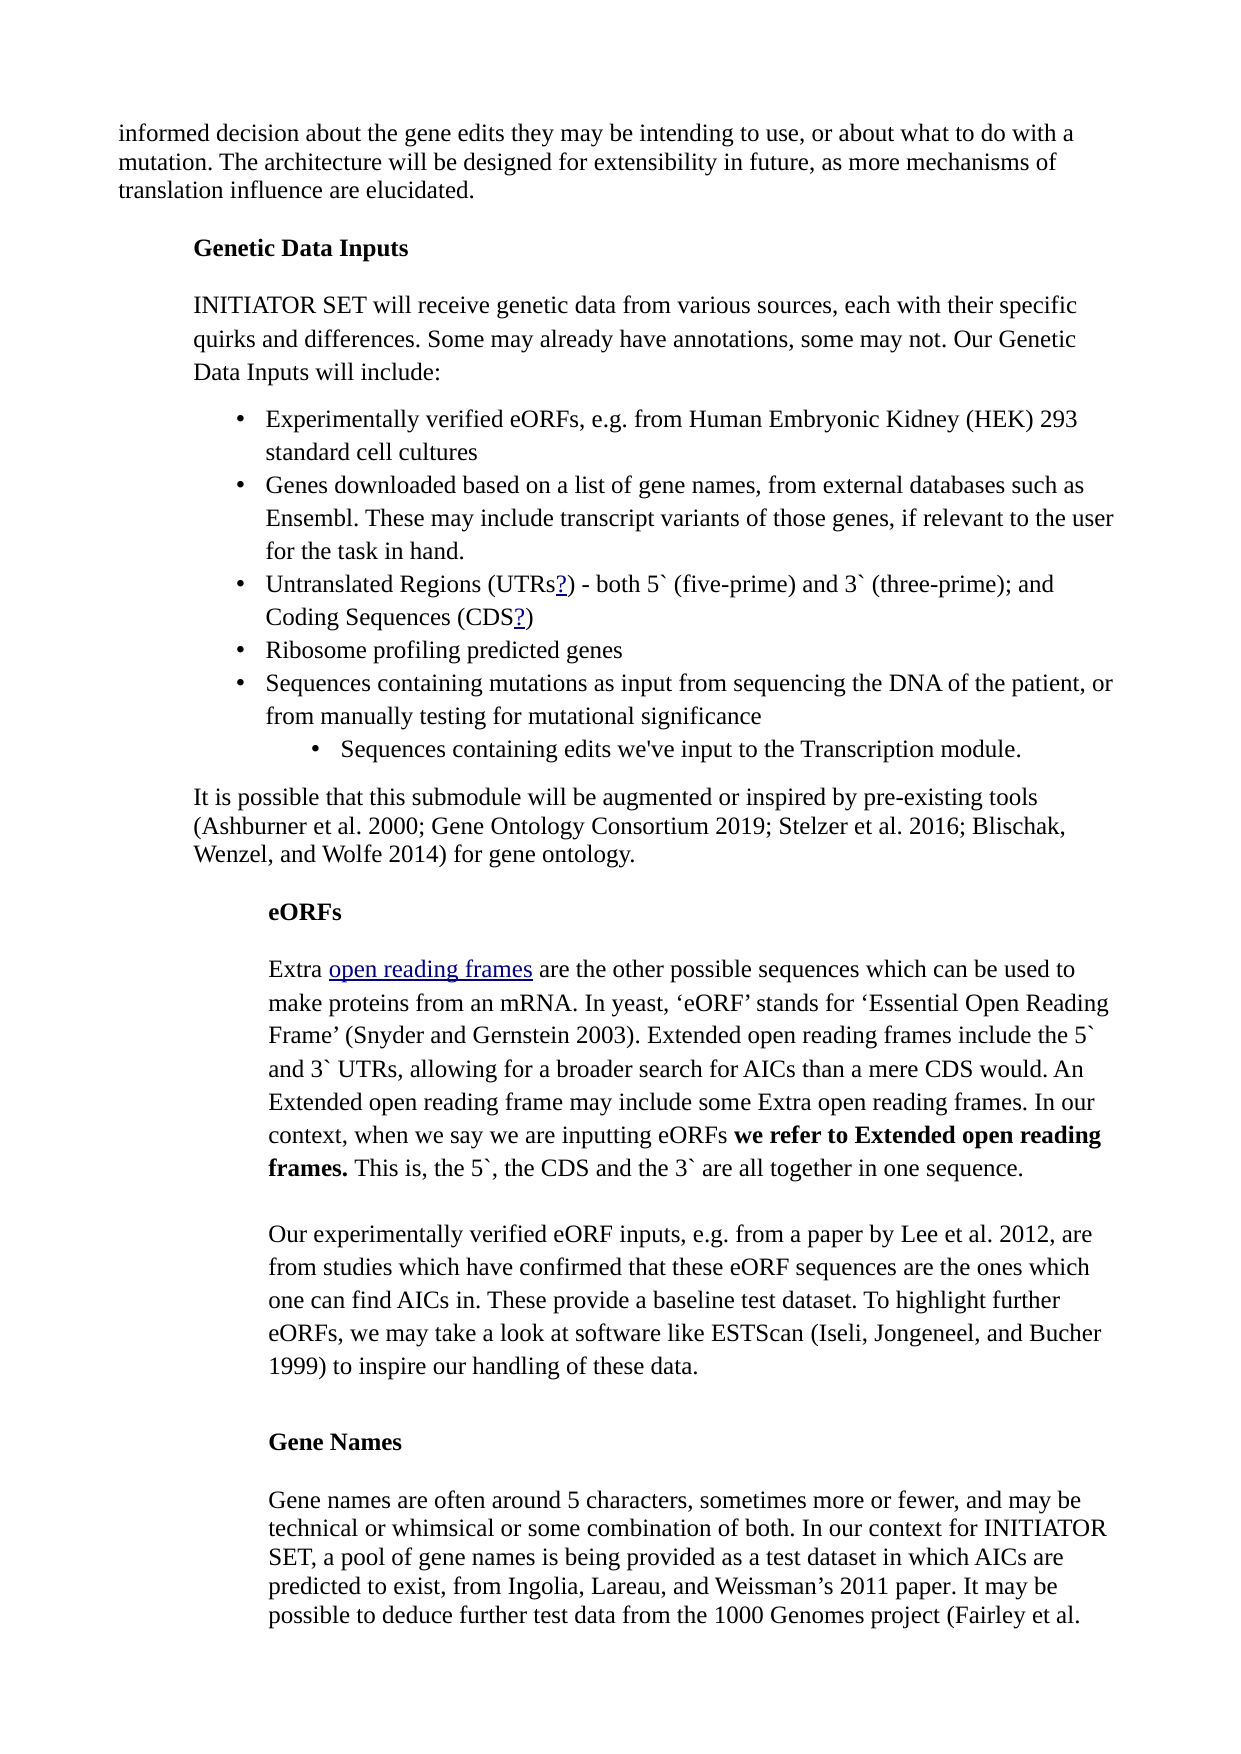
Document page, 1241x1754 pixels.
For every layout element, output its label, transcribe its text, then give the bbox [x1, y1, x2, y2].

text Extra open reading frames are the other possible sequences which can be used to make proteins from an mRNA. In yeast, ‘eORF’ stands for ‘Essential Open Reading Frame’ (Snyder and Gernstein 2003). Extended open reading frames include the 5` and 3` UTRs, allowing for a broader search for AICs than a mere CDS would. An Extended open reading frame may include some Extra open reading frames. In our context, when we say we are inputting eORFs we refer to Extended open reading frames. This is, the 5`, the CDS and the 3` are all together in one sequence. Our experimentally verified eORF inputs, e.g. from a paper by Lee et al. 2012, are from studies which have confirmed that these eORF sequences are the ones which one can find AICs in. These provide a baseline test dataset. To highlight further eORFs, we may take a look at software like ESTScan (Iseli, Jongeneel, and Bucher 1999) to inspire our handling of these data. [268, 954, 1122, 1379]
list Ribosome profiling predicted genes [236, 635, 1122, 664]
text informed decision about the gene edits they may be intending to use, or about what to do with a mutation. The architecture will be designed for extensibility in future, as more mechanisms of translation influence are elucidated. [118, 118, 1122, 204]
text INITIATOR SET will receive genetic data from various sources, each with their specific quirks and differences. Some may already have annotations, some may not. Our Genetic Data Inputs will include: [193, 291, 1122, 385]
text Genetic Data Inputs [193, 233, 1122, 262]
text eORFs [268, 897, 1122, 926]
list Sequences containing edits we've input to the Transcription module. [311, 734, 1122, 763]
text Gene Names Gene names are often around 5 characters, sometimes more or fewer, and may be technical or whimsical or some combination of both. In our context for INITIATOR SET, a pool of gene names is being provided as a test dataset in which AICs are predicted to exist, from Ingolia, Lareau, and Weissman’s 2011 paper. It may be possible to deduce further test data from the 1000 Genomes project (Fairley et al. [268, 1427, 1122, 1628]
list Sequences containing mutations as input from sequencing the DNA of the patient, or from manually testing for mutational significance [236, 668, 1122, 730]
list Untranslated Regions (UTRs?) - both 5` (five-prime) and 3` (three-prime); and Coding Sequences (CDS?) [236, 569, 1122, 631]
list Genes downloaded based on a list of gene names, from external databases such as Ensembl. These may include transcript variants of those genes, if relevant to the user for the task in hand. [236, 470, 1122, 565]
text It is possible that this submodule will be augmented or inspired by pre-existing tools (Ashburner et al. 2000; Gene Ontology Consortium 2019; Stelzer et al. 2016; Blischak, Wenzel, and Wolfe 2014) for gene ontology. [193, 782, 1122, 868]
list Experimentally verified eORFs, e.g. from Human Embryonic Kidney (HEK) 293 standard cell cultures [236, 404, 1122, 466]
